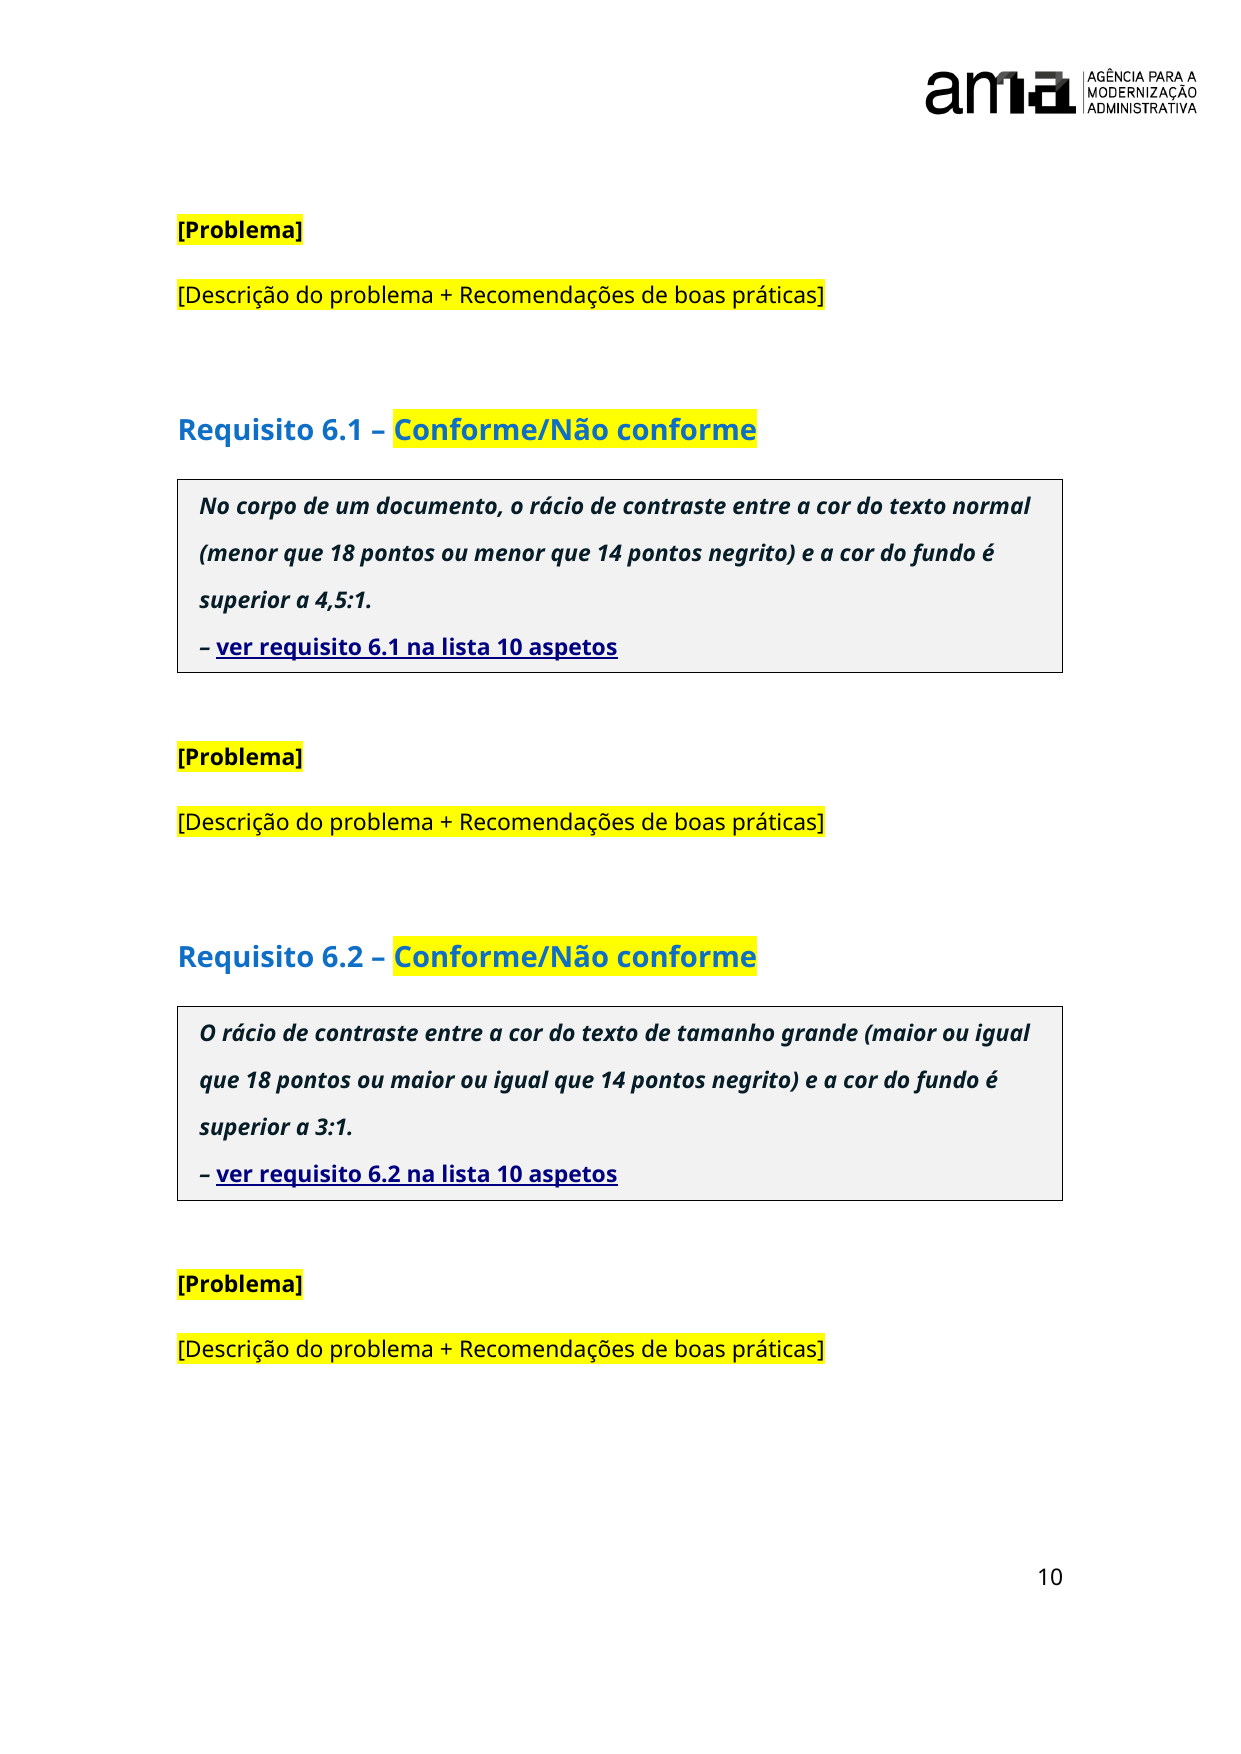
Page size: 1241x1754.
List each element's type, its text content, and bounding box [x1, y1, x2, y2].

text O rácio de contraste entre a cor do texto de tamanho grande (maior ou igual que 18 pontos ou maior ou igual que 14 pontos negrito) e a cor do fundo é superior a 3:1. – ver requisito 6.2 na lista 10 aspetos [178, 1007, 1062, 1200]
text [Problema] [177, 214, 1063, 245]
text [Problema] [177, 1268, 1063, 1300]
text [Problema] [177, 741, 1063, 772]
subtitle Requisito 6.2 – Conforme/Não conforme [177, 936, 1063, 976]
subtitle Requisito 6.1 – Conforme/Não conforme [177, 409, 1063, 448]
text [Descrição do problema + Recomendações de boas práticas] [177, 279, 1063, 310]
text [Descrição do problema + Recomendações de boas práticas] [177, 806, 1063, 837]
text No corpo de um documento, o rácio de contraste entre a cor do texto normal (menor que 18 pontos ou menor que 14 pontos negrito) e a cor do fundo é superior a 4,5:1. – ver requisito 6.1 na lista 10 aspetos [178, 480, 1062, 672]
text [Descrição do problema + Recomendações de boas práticas] [177, 1333, 1063, 1364]
